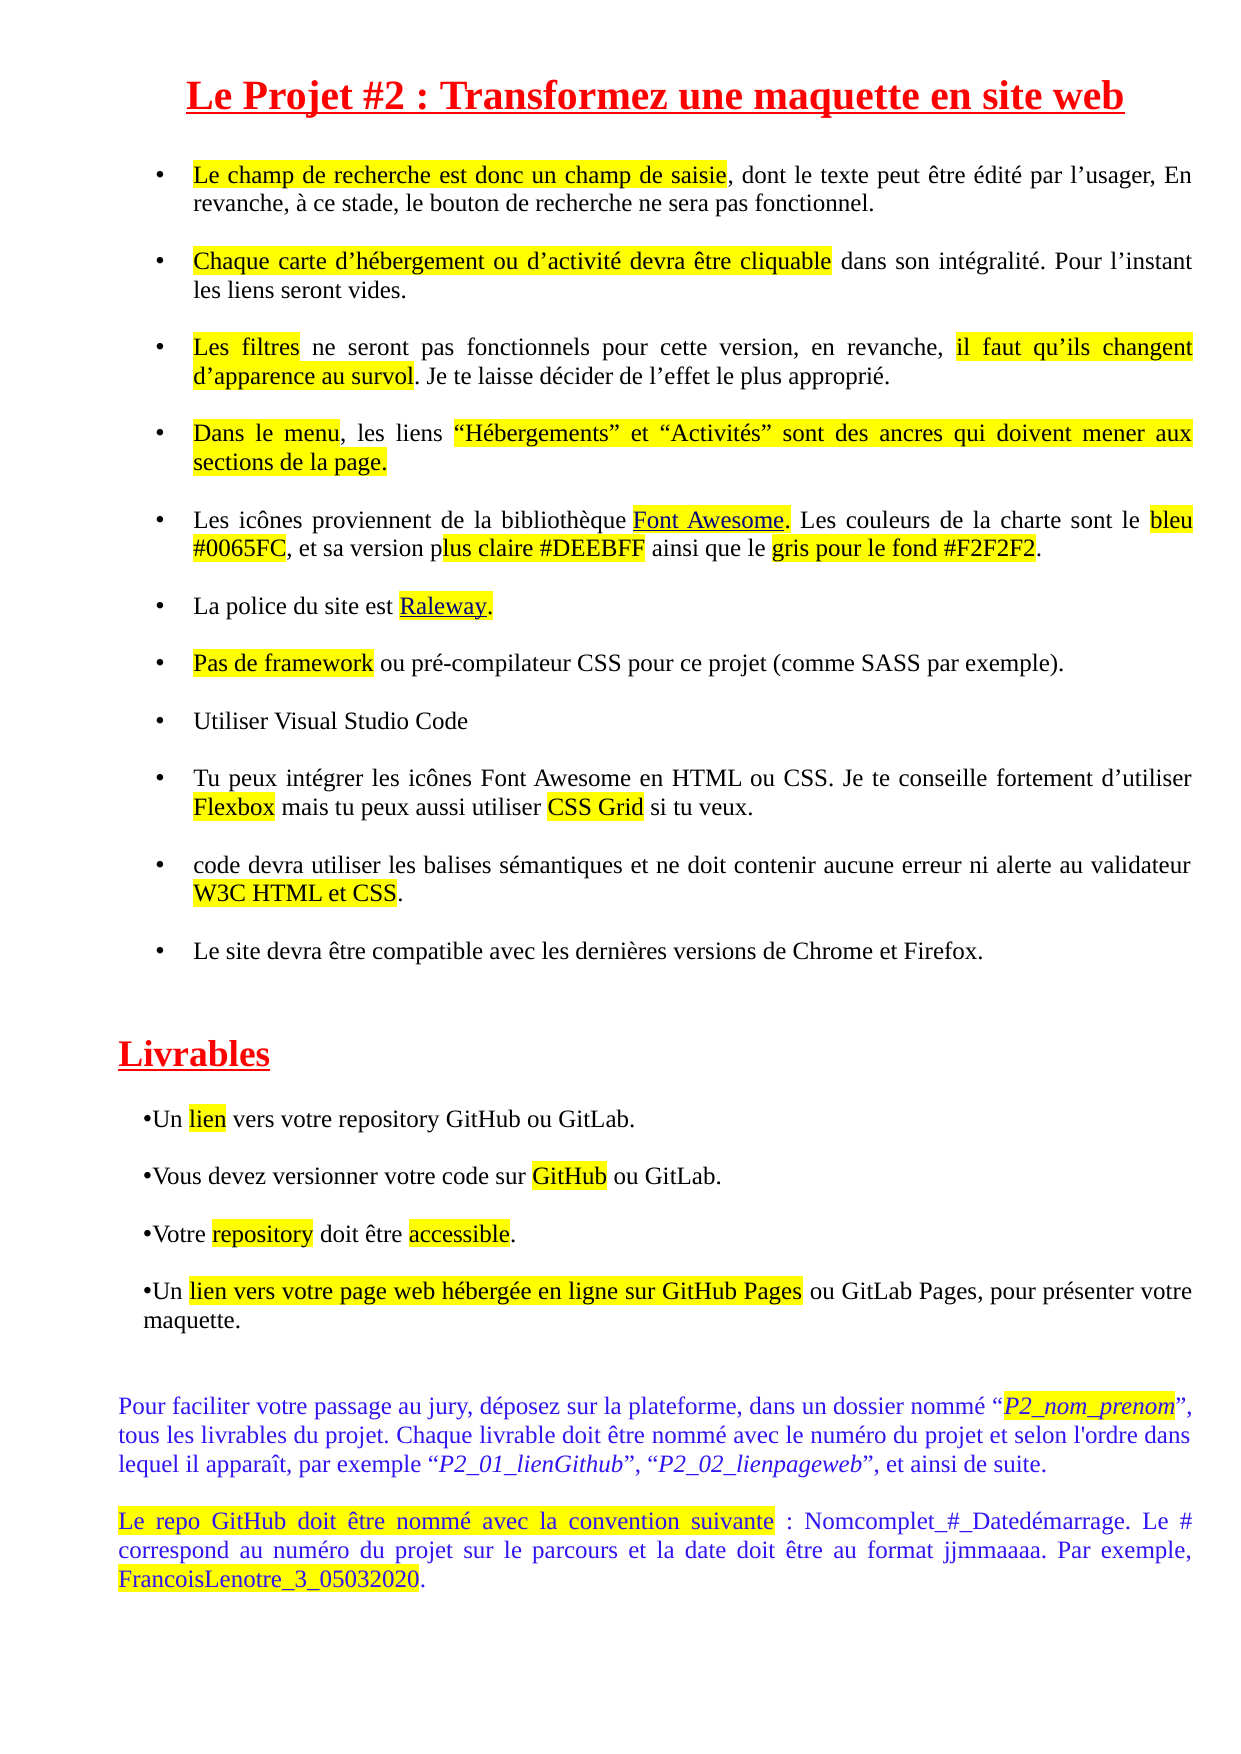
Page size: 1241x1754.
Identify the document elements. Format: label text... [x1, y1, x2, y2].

list Livrables [118, 1032, 1193, 1075]
list Chaque carte d’hébergement ou d’activité devra être cliquable dans son intégralité. Pour l’instant les liens seront vides. [156, 246, 1193, 303]
list La police du site est Raleway. [156, 591, 1193, 620]
list Votre repository doit être accessible. [118, 1219, 1193, 1247]
list Pas de framework ou pré-compilateur CSS pour ce projet (comme SASS par exemple). [156, 648, 1193, 677]
list Tu peux intégrer les icônes Font Awesome en HTML ou CSS. Je te conseille fortement d’utiliser Flexbox mais tu peux aussi utiliser CSS Grid si tu veux. [156, 763, 1193, 821]
list Un lien vers votre page web hébergée en ligne sur GitHub Pages ou GitLab Pages, pour présenter votre maquette. [118, 1276, 1193, 1334]
text Le repo GitHub doit être nommé avec la convention suivante : Nomcomplet_#_Datedémarrage. Le # correspond au numéro du projet sur le parcours et la date doit être au format jjmmaaaa. Par exemple, FrancoisLenotre_3_05032020. [118, 1506, 1193, 1592]
title Le Projet #2 : Transformez une maquette en site web [118, 71, 1193, 118]
list Dans le menu, les liens “Hébergements” et “Activités” sont des ancres qui doivent mener aux sections de la page. [156, 418, 1193, 476]
text Pour faciliter votre passage au jury, déposez sur la plateforme, dans un dossier nommé “P2_nom_prenom”, tous les livrables du projet. Chaque livrable doit être nommé avec le numéro du projet et selon l'ordre dans lequel il apparaît, par exemple “P2_01_lienGithub”, “P2_02_lienpageweb”, et ainsi de suite. [118, 1391, 1193, 1477]
list Un lien vers votre repository GitHub ou GitLab. [118, 1104, 1193, 1132]
list code devra utiliser les balises sémantiques et ne doit contenir aucune erreur ni alerte au validateur W3C HTML et CSS. [156, 850, 1193, 907]
list Utiliser Visual Studio Code [156, 706, 1193, 735]
list Le champ de recherche est donc un champ de saisie, dont le texte peut être édité par l’usager, En revanche, à ce stade, le bouton de recherche ne sera pas fonctionnel. [156, 160, 1193, 217]
list Les filtres ne seront pas fonctionnels pour cette version, en revanche, il faut qu’ils changent d’apparence au survol. Je te laisse décider de l’effet le plus approprié. [156, 332, 1193, 390]
list Les icônes proviennent de la bibliothèque Font Awesome. Les couleurs de la charte sont le bleu #0065FC, et sa version plus claire #DEEBFF ainsi que le gris pour le fond #F2F2F2. [156, 505, 1193, 562]
list Le site devra être compatible avec les dernières versions de Chrome et Firefox. [156, 936, 1193, 965]
list Vous devez versionner votre code sur GitHub ou GitLab. [118, 1161, 1193, 1190]
